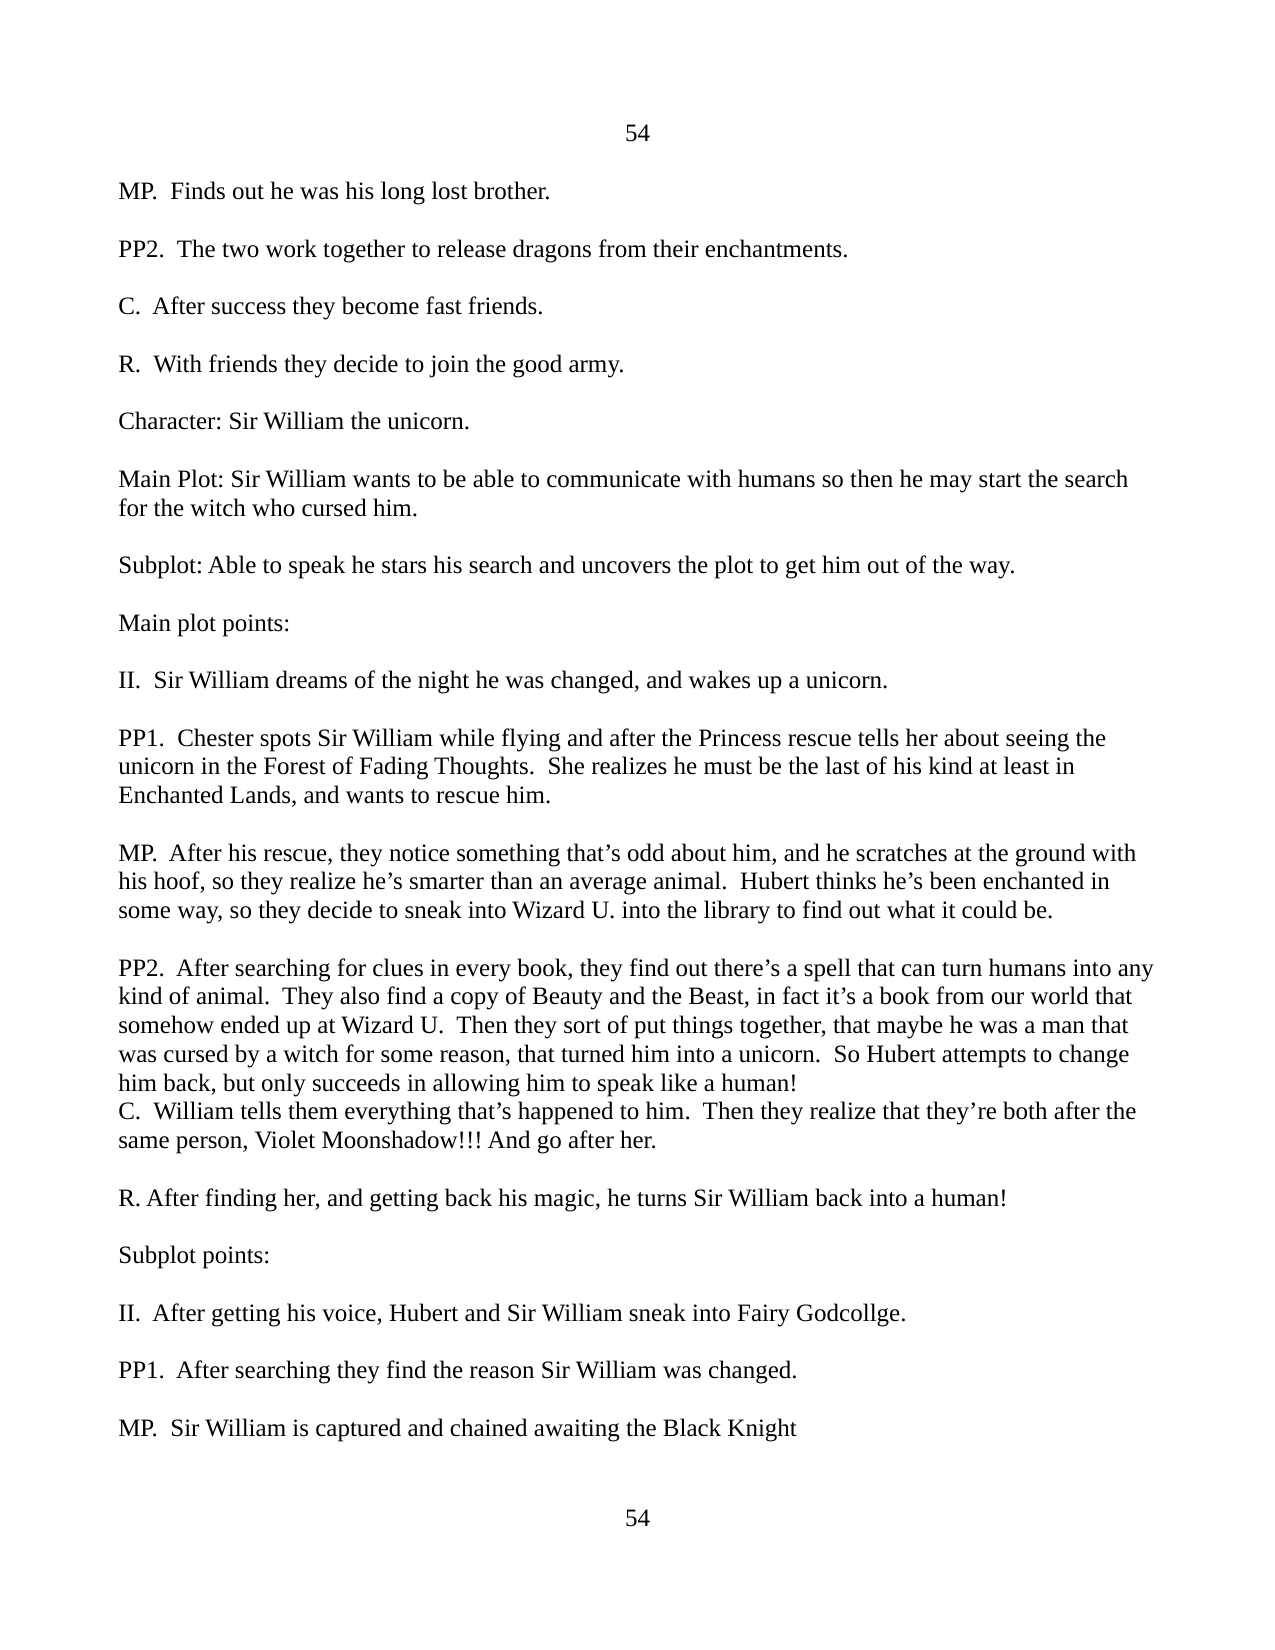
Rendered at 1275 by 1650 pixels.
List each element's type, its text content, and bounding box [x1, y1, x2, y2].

text MP. After his rescue, they notice something that’s odd about him, and he scratches at the ground with his hoof, so they realize he’s smarter than an average animal. Hubert thinks he’s been enchanted in some way, so they decide to sneak into Wizard U. into the library to find out what it could be. [118, 838, 1157, 924]
text II. After getting his voice, Hubert and Sir William sneak into Fairy Godcollge. [118, 1298, 1157, 1326]
text Main plot points: [118, 608, 1157, 636]
text R. After finding her, and getting back his magic, he turns Sir William back into a human! [118, 1183, 1157, 1211]
text Character: Sir William the unicorn. [118, 406, 1157, 435]
text PP1. After searching they find the reason Sir William was changed. [118, 1355, 1157, 1384]
text Subplot points: [118, 1240, 1157, 1269]
text II. Sir William dreams of the night he was changed, and wakes up a unicorn. [118, 665, 1157, 694]
text PP2. The two work together to release dragons from their enchantments. [118, 234, 1157, 263]
text MP. Sir William is captured and chained awaiting the Black Knight [118, 1413, 1157, 1441]
text C. William tells them everything that’s happened to him. Then they realize that they’re both after the same person, Violet Moonshadow!!! And go after her. [118, 1096, 1157, 1154]
text MP. Finds out he was his long lost brother. [118, 176, 1157, 205]
text Subplot: Able to speak he stars his search and uncovers the plot to get him out of the way. [118, 550, 1157, 579]
text PP2. After searching for clues in every book, they find out there’s a spell that can turn humans into any kind of animal. They also find a copy of Beauty and the Beast, in fact it’s a book from our world that somehow ended up at Wizard U. Then they sort of put things together, that maybe he was a man that was cursed by a witch for some reason, that turned him into a unicorn. So Hubert attempts to change him back, but only succeeds in allowing him to speak like a human! [118, 953, 1157, 1096]
text C. After success they become fast friends. [118, 291, 1157, 320]
text Main Plot: Sir William wants to be able to communicate with humans so then he may start the search for the witch who cursed him. [118, 464, 1157, 521]
text R. With friends they decide to join the good army. [118, 349, 1157, 378]
text PP1. Chester spots Sir William while flying and after the Princess rescue tells her about seeing the unicorn in the Forest of Fading Thoughts. She realizes he must be the last of his kind at least in Enchanted Lands, and wants to rescue him. [118, 723, 1157, 809]
